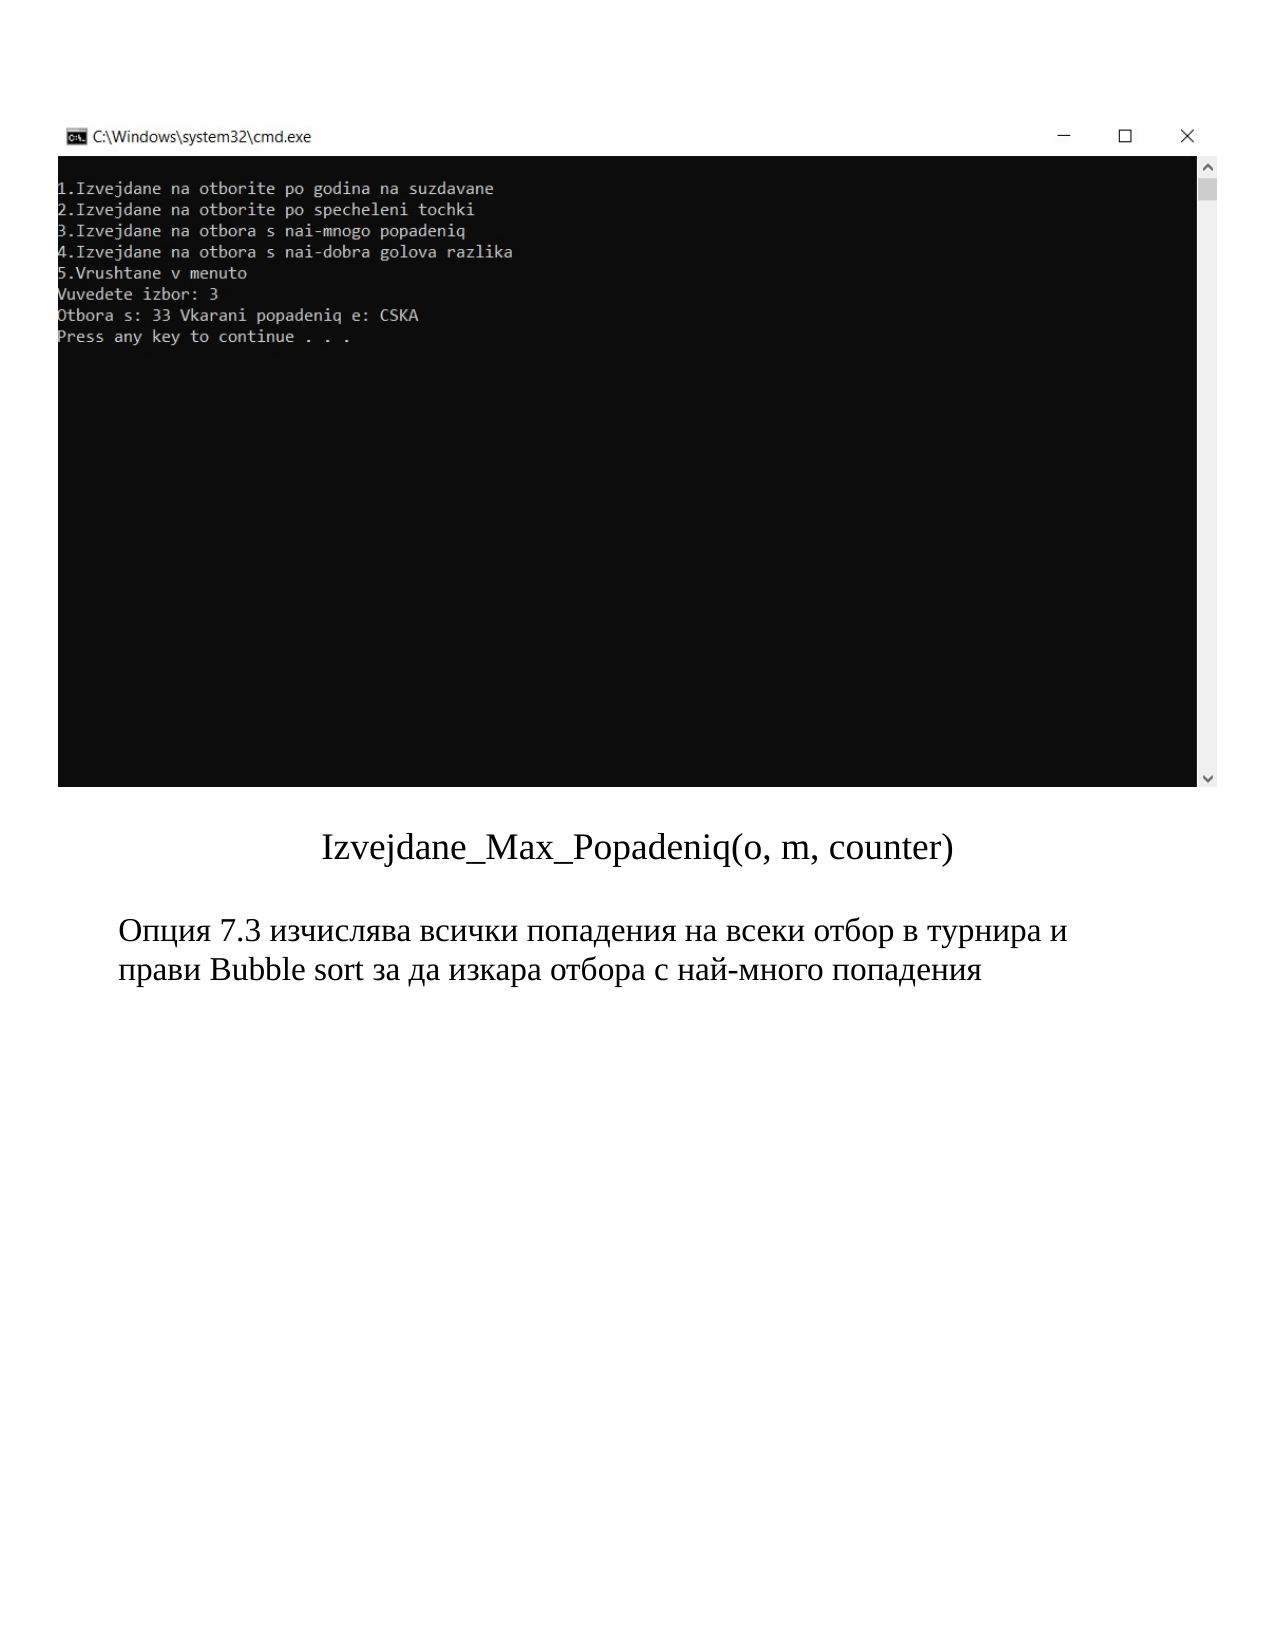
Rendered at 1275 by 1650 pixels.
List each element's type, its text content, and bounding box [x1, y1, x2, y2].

text Izvejdane_Max_Popadeniq(o, m, counter) [118, 824, 1157, 868]
text Опция 7.3 изчислява всички попадения на всеки отбор в турнира и прави Bubble sort за да изкара отбора с най-много попадения [118, 911, 1157, 987]
picture [58, 118, 1217, 787]
